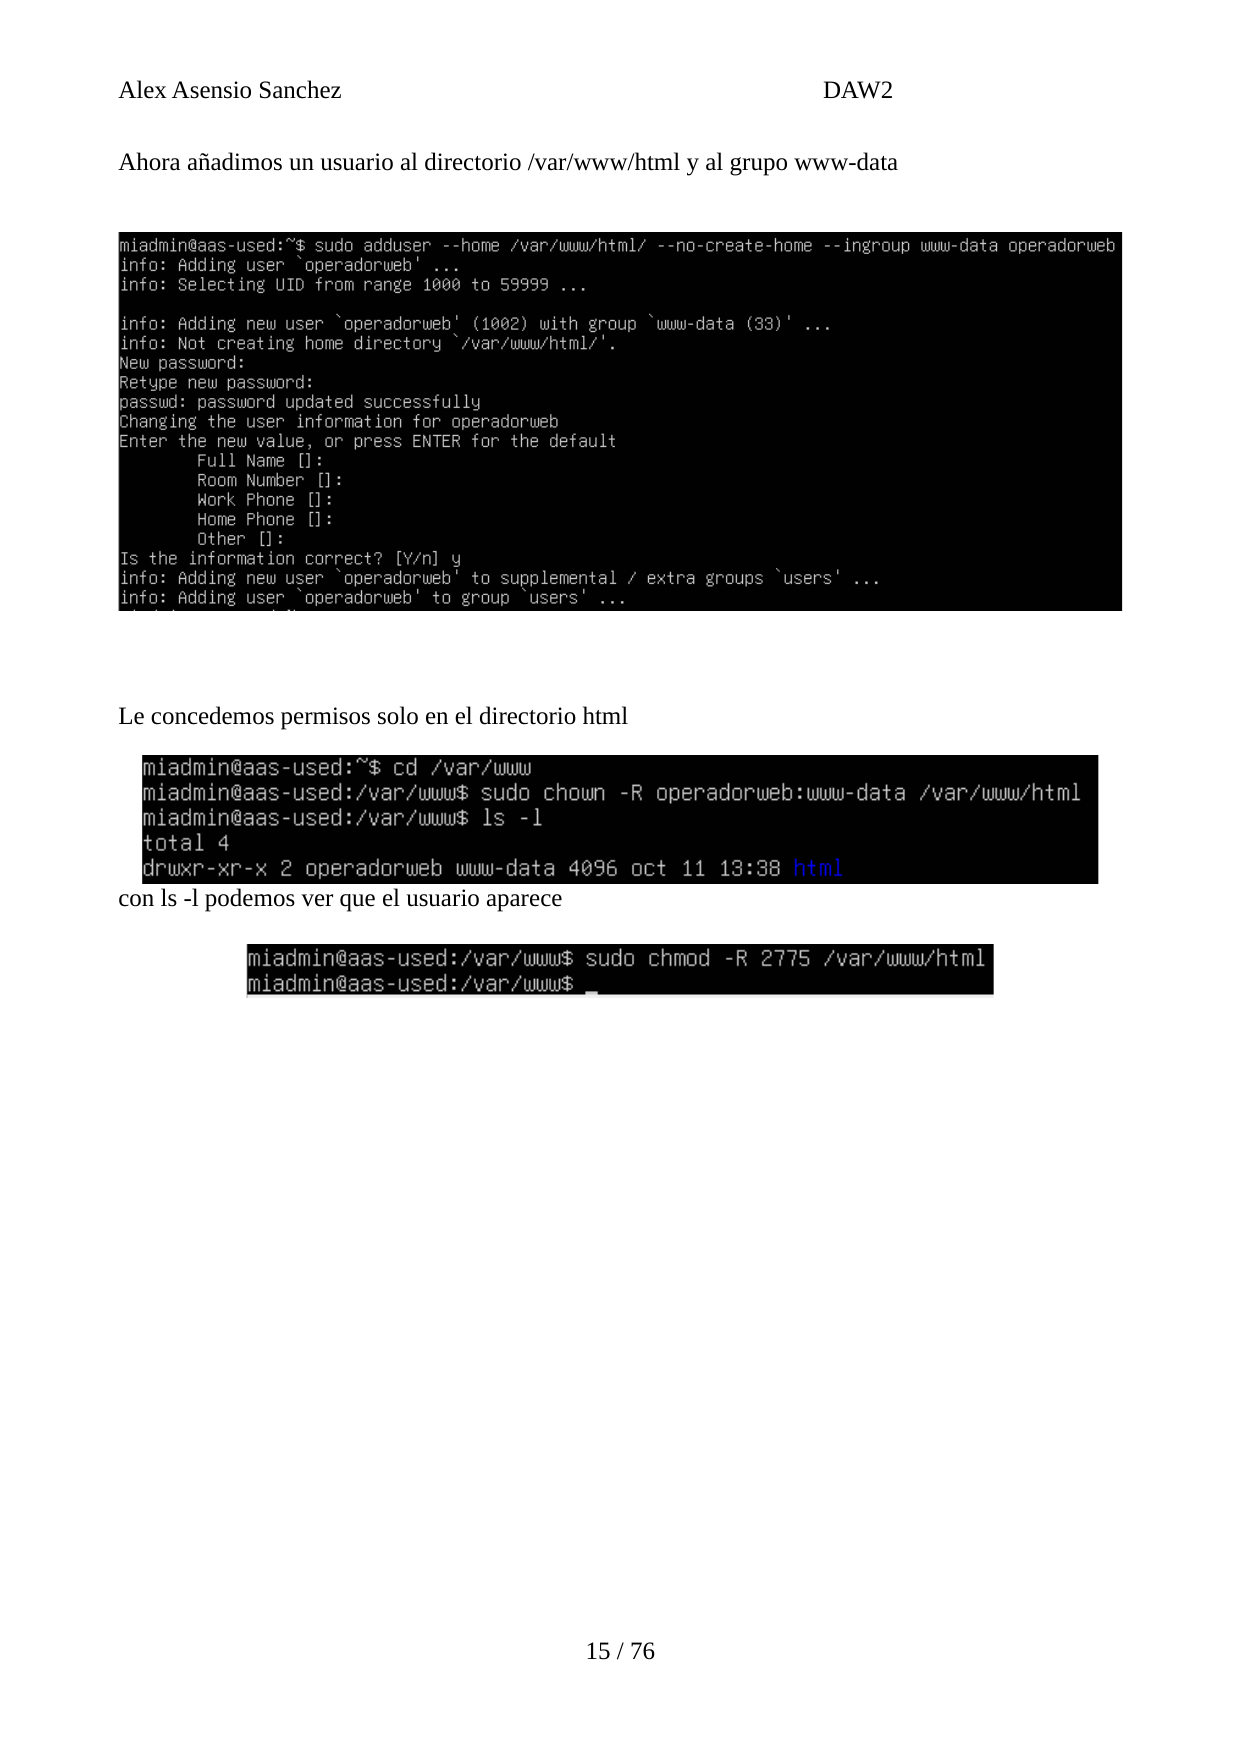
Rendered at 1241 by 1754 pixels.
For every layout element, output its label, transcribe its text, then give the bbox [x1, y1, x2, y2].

text Le concedemos permisos solo en el directorio html [118, 701, 1122, 730]
picture [246, 944, 994, 998]
picture [118, 232, 1123, 611]
picture [142, 755, 1099, 884]
text Ahora añadimos un usuario al directorio /var/www/html y al grupo www-data [118, 147, 1122, 176]
text con ls -l podemos ver que el usuario aparece [118, 759, 1122, 912]
